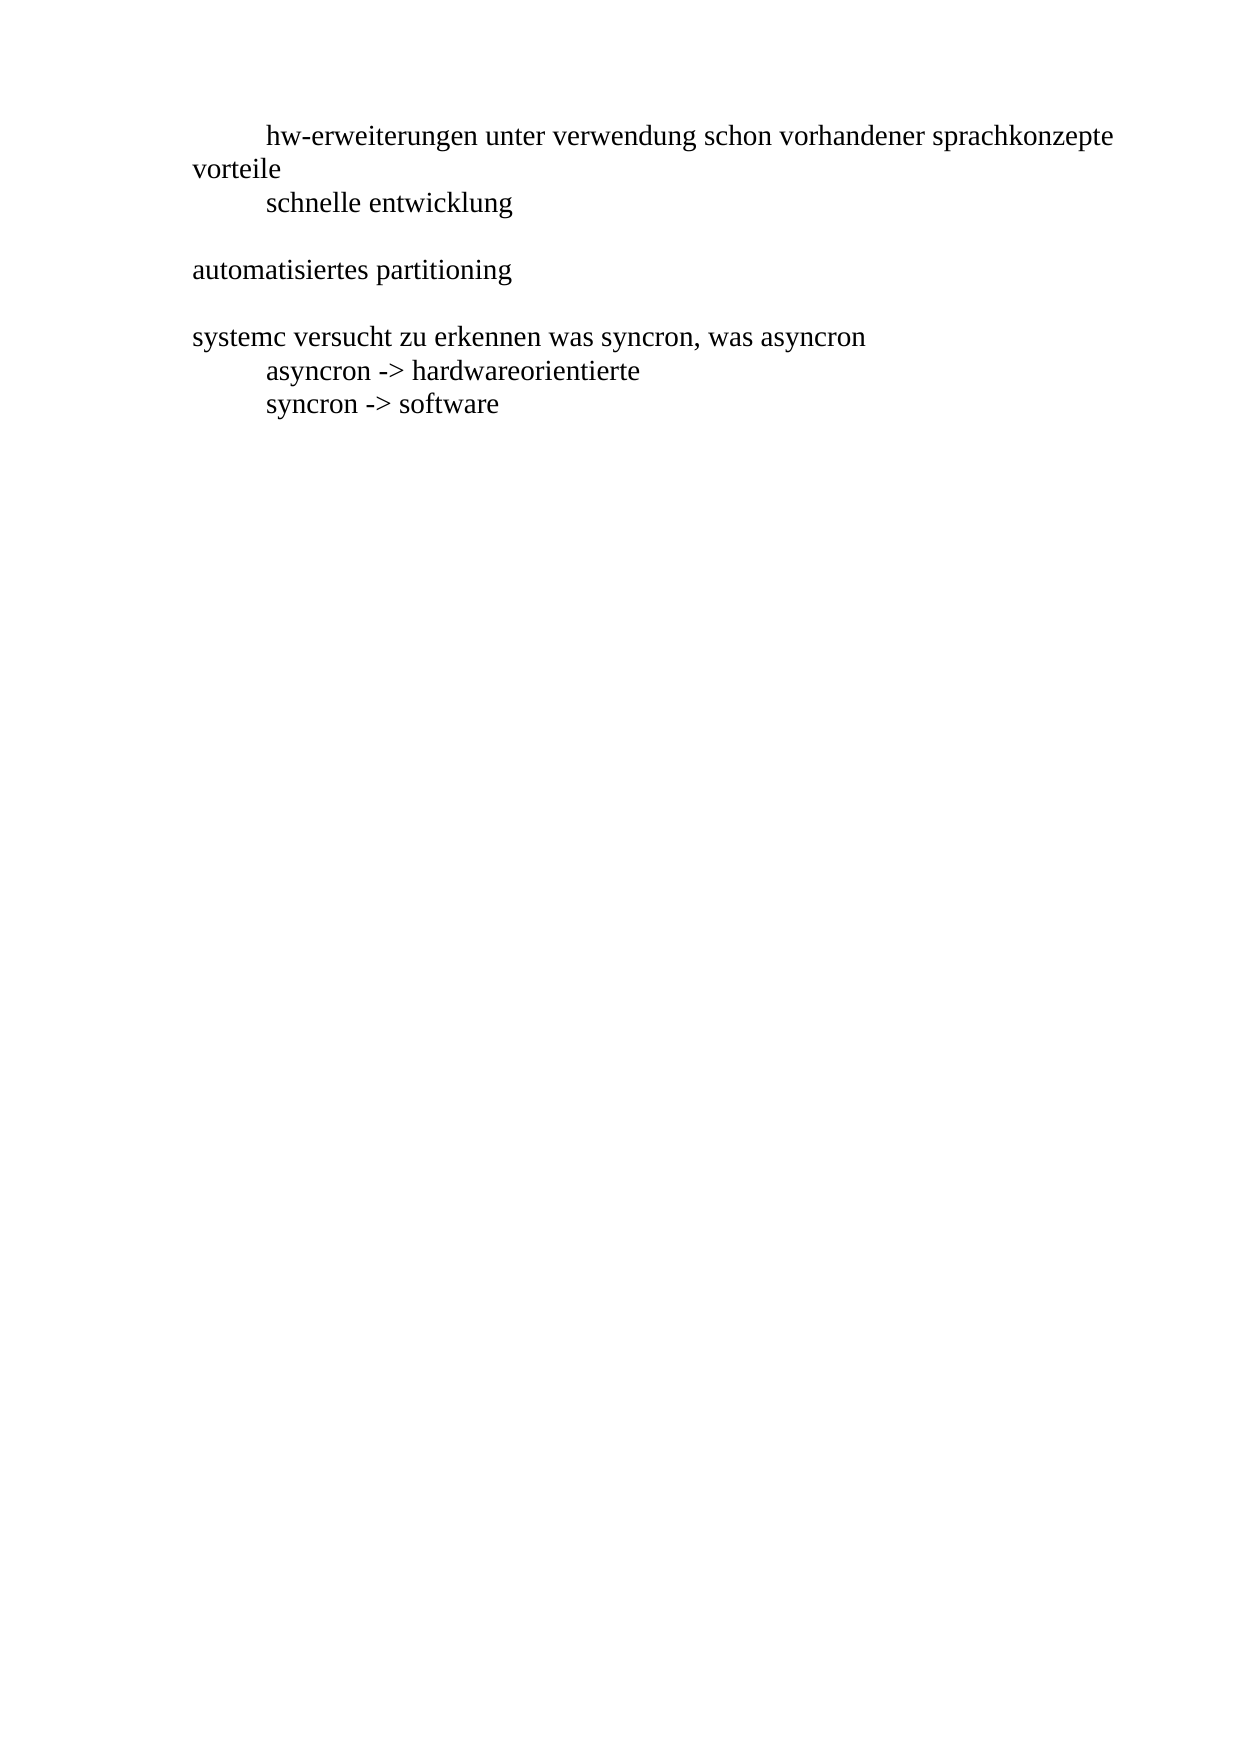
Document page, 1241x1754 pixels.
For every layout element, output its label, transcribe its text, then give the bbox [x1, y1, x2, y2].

text syncron -> software [118, 386, 1122, 420]
text asyncron -> hardwareorientierte [118, 353, 1122, 386]
text schnelle entwicklung [118, 185, 1122, 219]
text vorteile [118, 152, 1122, 185]
text hw-erweiterungen unter verwendung schon vorhandener sprachkonzepte [118, 118, 1122, 152]
text systemc versucht zu erkennen was syncron, was asyncron [118, 319, 1122, 353]
text automatisiertes partitioning [118, 252, 1122, 286]
